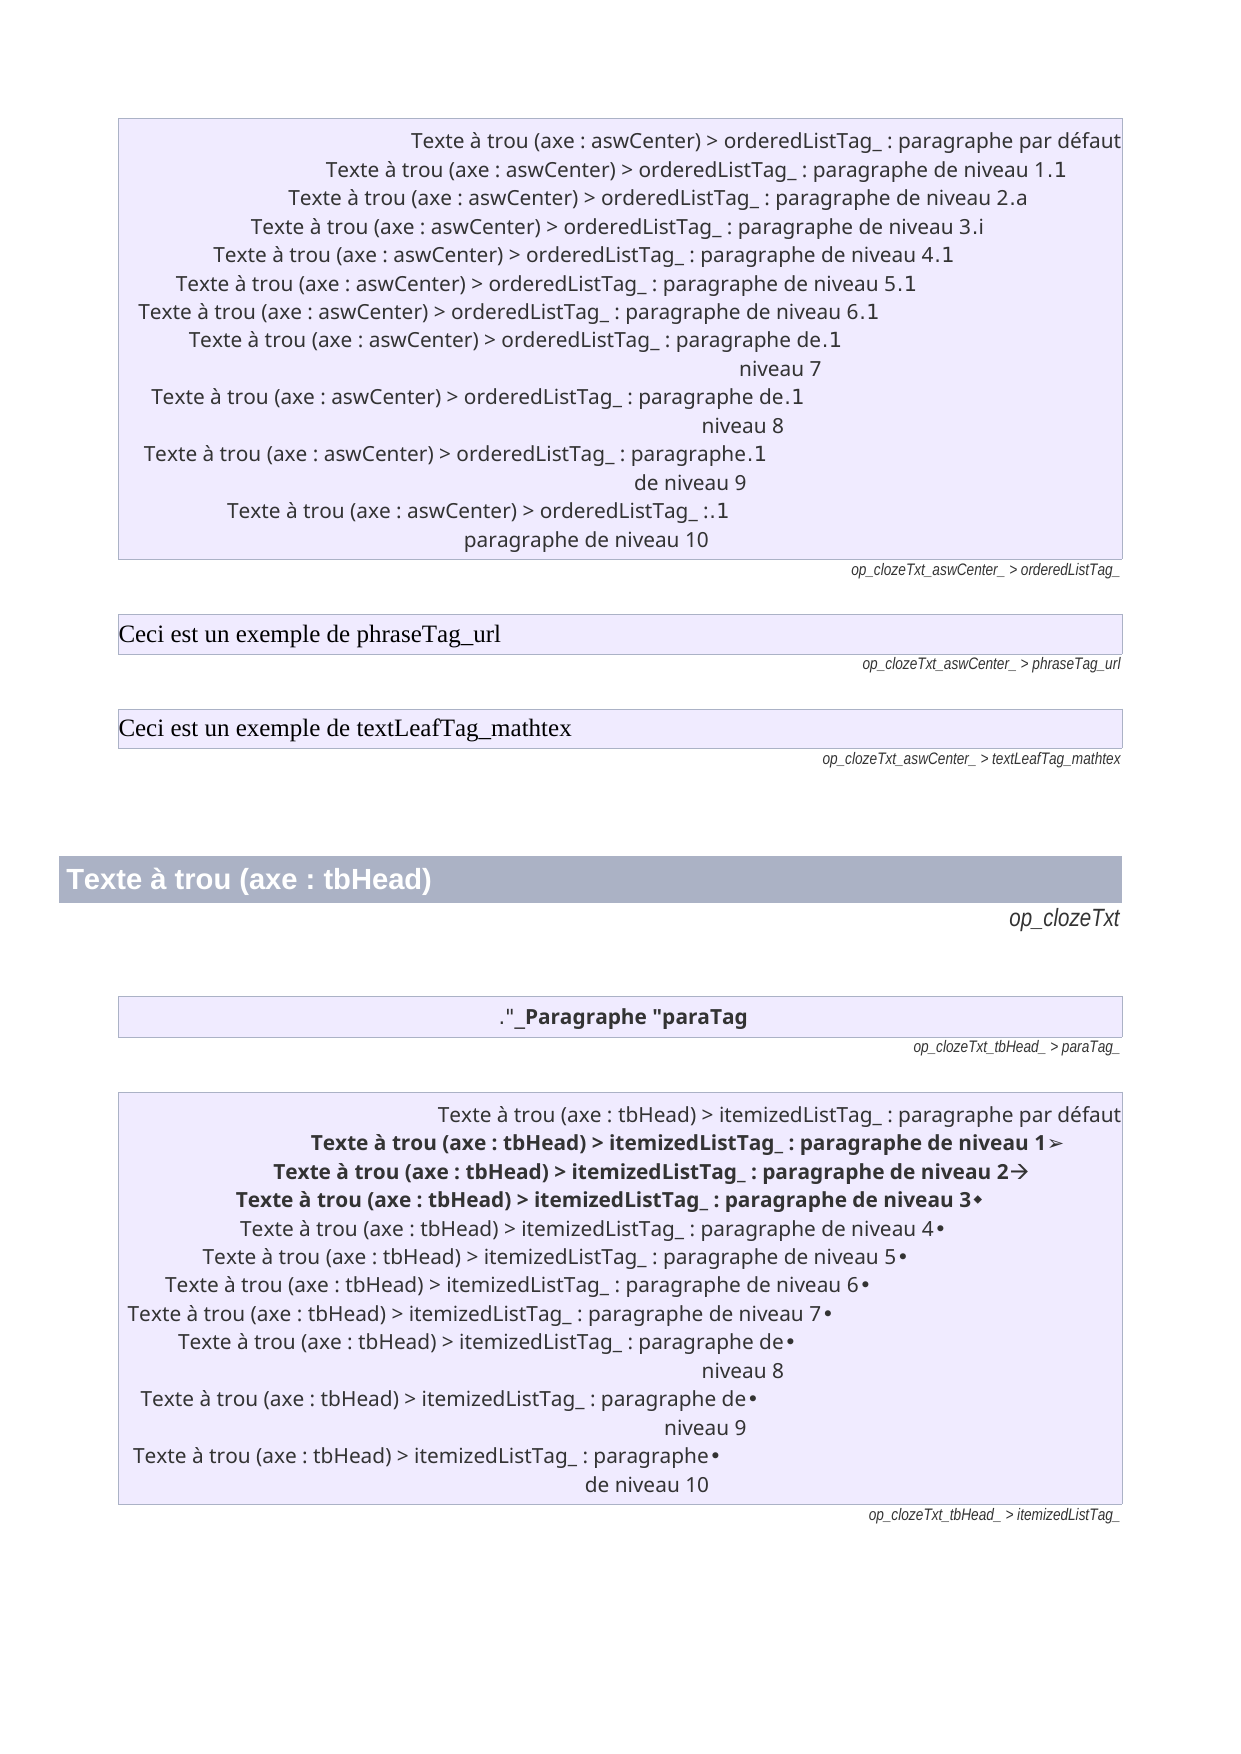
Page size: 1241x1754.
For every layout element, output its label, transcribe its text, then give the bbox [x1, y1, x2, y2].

title op_clozeTxt_tbHead_ > paraTag_ [118, 1038, 1122, 1056]
table_header Ceci est un exemple de phraseTag_url [119, 615, 1122, 654]
table_header Ceci est un exemple de textLeafTag_mathtex [119, 710, 1122, 748]
table_header Paragraphe "paraTag_". [119, 997, 1122, 1037]
subtitle op_clozeTxt [118, 903, 1122, 931]
title op_clozeTxt_aswCenter_ > textLeafTag_mathtex [118, 749, 1122, 768]
title op_clozeTxt_aswCenter_ > phraseTag_url [118, 655, 1122, 673]
table_header Texte à trou (axe : tbHead) > itemizedListTag_ : paragraphe par défaut Texte à trou (axe : tbHead) > itemizedListTag_ : paragraphe de niveau 1 Texte à trou (axe : tbHead) > itemizedListTag_ : paragraphe de niveau 2 Texte à trou (axe : tbHead) > itemizedListTag_ : paragraphe de niveau 3 Texte à trou (axe : tbHead) > itemizedListTag_ : paragraphe de niveau 4 Texte à trou (axe : tbHead) > itemizedListTag_ : paragraphe de niveau 5 Texte à trou (axe : tbHead) > itemizedListTag_ : paragraphe de niveau 6 Texte à trou (axe : tbHead) > itemizedListTag_ : paragraphe de niveau 7 Texte à trou (axe : tbHead) > itemizedListTag_ : paragraphe de niveau 8 Texte à trou (axe : tbHead) > itemizedListTag_ : paragraphe de niveau 9 Texte à trou (axe : tbHead) > itemizedListTag_ : paragraphe de niveau 10 [119, 1093, 1122, 1504]
title op_clozeTxt_aswCenter_ > orderedListTag_ [118, 560, 1122, 578]
title op_clozeTxt_tbHead_ > itemizedListTag_ [118, 1505, 1122, 1523]
table_header Texte à trou (axe : aswCenter) > orderedListTag_ : paragraphe par défaut Texte à trou (axe : aswCenter) > orderedListTag_ : paragraphe de niveau 1 Texte à trou (axe : aswCenter) > orderedListTag_ : paragraphe de niveau 2 Texte à trou (axe : aswCenter) > orderedListTag_ : paragraphe de niveau 3 Texte à trou (axe : aswCenter) > orderedListTag_ : paragraphe de niveau 4 Texte à trou (axe : aswCenter) > orderedListTag_ : paragraphe de niveau 5 Texte à trou (axe : aswCenter) > orderedListTag_ : paragraphe de niveau 6 Texte à trou (axe : aswCenter) > orderedListTag_ : paragraphe de niveau 7 Texte à trou (axe : aswCenter) > orderedListTag_ : paragraphe de niveau 8 Texte à trou (axe : aswCenter) > orderedListTag_ : paragraphe de niveau 9 Texte à trou (axe : aswCenter) > orderedListTag_ : paragraphe de niveau 10 [119, 119, 1122, 559]
title Texte à trou (axe : tbHead) [60, 857, 1122, 902]
